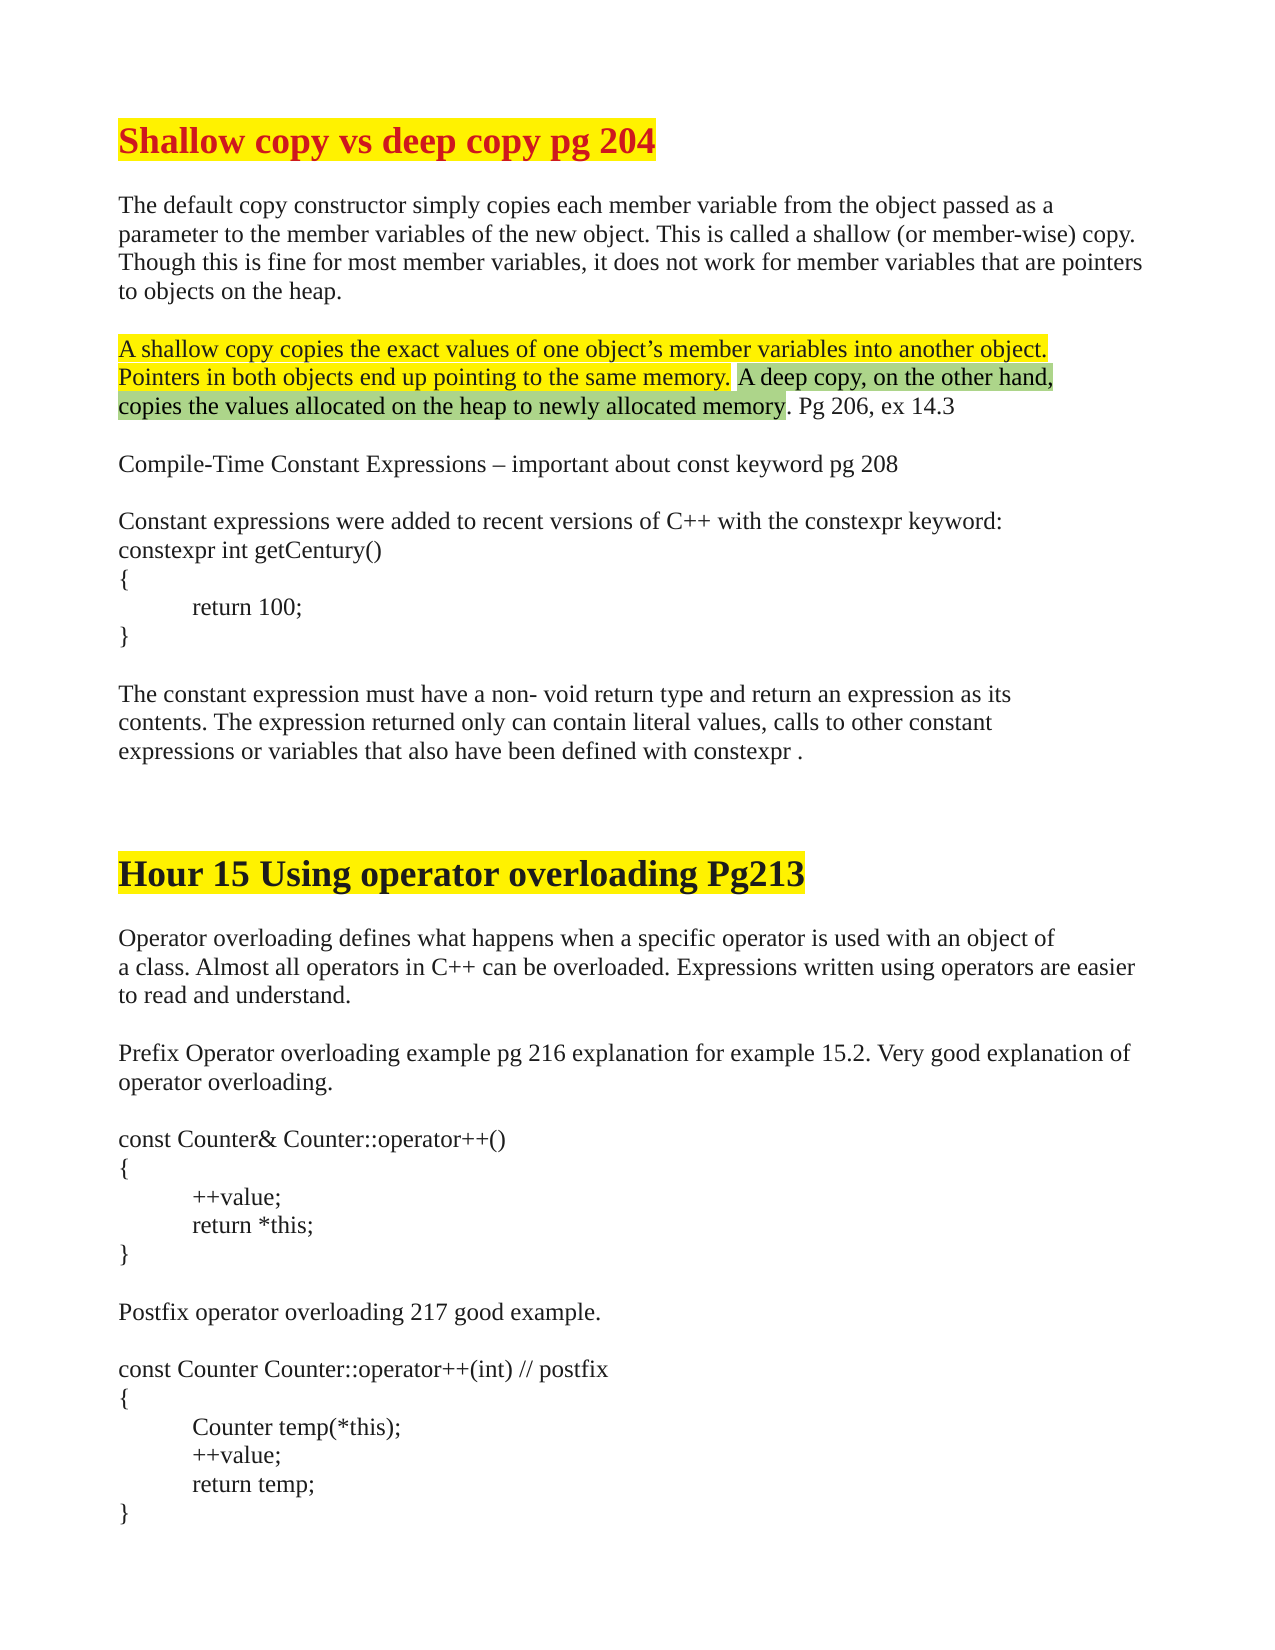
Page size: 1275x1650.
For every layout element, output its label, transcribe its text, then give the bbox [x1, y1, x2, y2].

text Pointers in both objects end up pointing to the same memory. A deep copy, on the other hand, [118, 362, 1157, 391]
text return temp; [118, 1469, 1157, 1498]
text expressions or variables that also have been defined with constexpr . [118, 736, 1157, 765]
text ++value; [118, 1441, 1157, 1469]
text The constant expression must have a non- void return type and return an expression as its [118, 679, 1157, 707]
text return 100; [118, 592, 1157, 621]
text The default copy constructor simply copies each member variable from the object passed as a parameter to the member variables of the new object. This is called a shallow (or member-wise) copy. Though this is fine for most member variables, it does not work for member variables that are pointers to objects on the heap. [118, 190, 1157, 305]
text Postfix operator overloading 217 good example. [118, 1297, 1157, 1326]
text const Counter Counter::operator++(int) // postfix [118, 1354, 1157, 1383]
text A shallow copy copies the exact values of one object’s member variables into another object. [118, 334, 1157, 362]
text Compile-Time Constant Expressions – important about const keyword pg 208 [118, 449, 1157, 477]
text { [118, 1153, 1157, 1182]
text } [118, 621, 1157, 650]
text constexpr int getCentury() [118, 535, 1157, 564]
text Counter temp(*this); [118, 1412, 1157, 1441]
text { [118, 564, 1157, 592]
text Constant expressions were added to recent versions of C++ with the constexpr keyword: [118, 506, 1157, 535]
text copies the values allocated on the heap to newly allocated memory. Pg 206, ex 14.3 [118, 391, 1157, 420]
text Hour 15 Using operator overloading Pg213 [118, 851, 1157, 894]
text contents. The expression returned only can contain literal values, calls to other constant [118, 707, 1157, 736]
text const Counter& Counter::operator++() [118, 1124, 1157, 1153]
text Prefix Operator overloading example pg 216 explanation for example 15.2. Very good explanation of operator overloading. [118, 1038, 1157, 1096]
text return *this; [118, 1211, 1157, 1239]
text ++value; [118, 1182, 1157, 1211]
text } [118, 1239, 1157, 1268]
text } [118, 1498, 1157, 1527]
text Shallow copy vs deep copy pg 204 [118, 118, 1157, 161]
text Operator overloading defines what happens when a specific operator is used with an object of [118, 923, 1157, 952]
text a class. Almost all operators in C++ can be overloaded. Expressions written using operators are easier to read and understand. [118, 952, 1157, 1009]
text { [118, 1383, 1157, 1412]
